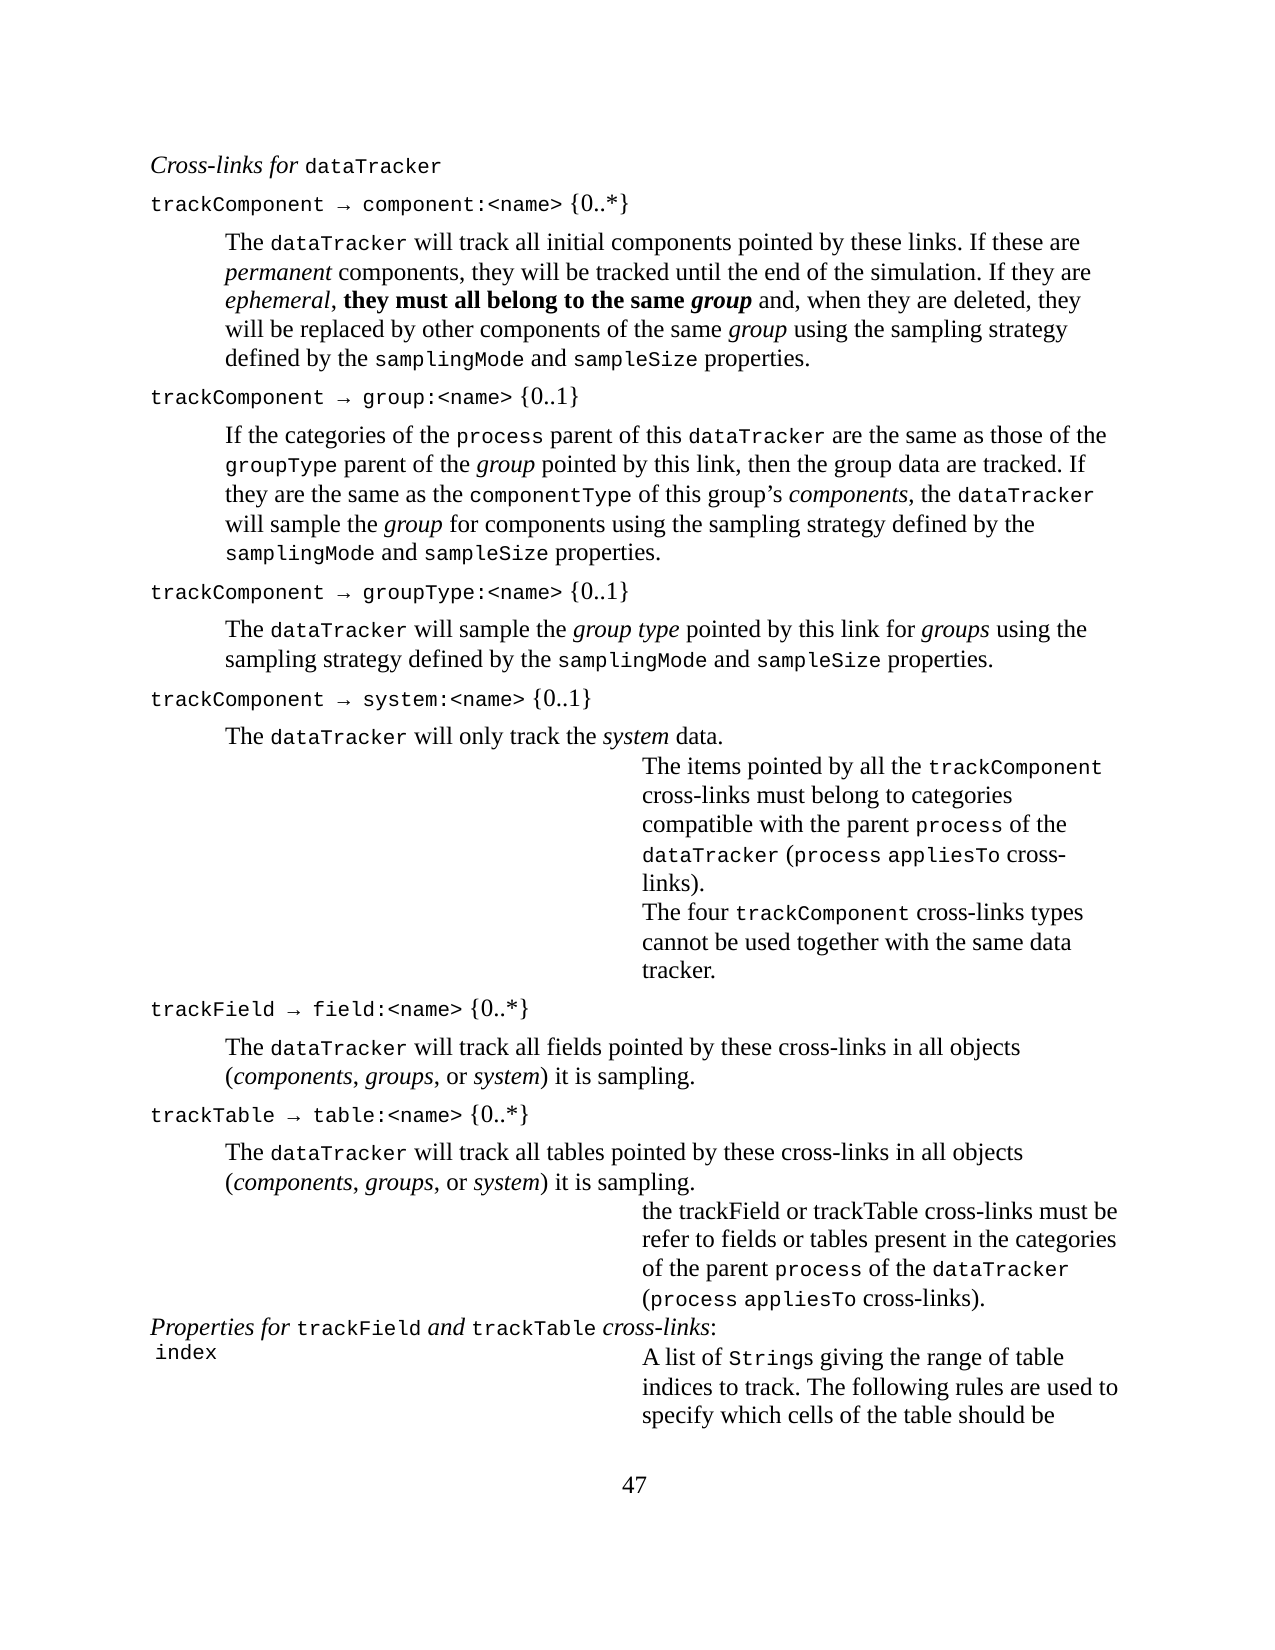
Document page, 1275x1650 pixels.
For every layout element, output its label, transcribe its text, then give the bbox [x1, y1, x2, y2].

text The dataTracker will only track the system data. [225, 721, 1125, 751]
table_header the trackField or trackTable cross-links must be refer to fields or tables present in the categories of the parent process of the dataTracker (process appliesTo cross-links). [638, 1196, 1125, 1312]
table_header The four trackComponent cross-links types cannot be used together with the same data tracker. [638, 897, 1125, 984]
text The dataTracker will sample the group type pointed by this link for groups using the sampling strategy defined by the samplingMode and sampleSize properties. [225, 614, 1125, 674]
table_header The items pointed by all the trackComponent cross-links must belong to categories compatible with the parent process of the dataTracker (process appliesTo cross-links). [638, 751, 1125, 897]
text The dataTracker will track all initial components pointed by these links. If these are permanent components, they will be tracked until the end of the simulation. If they are ephemeral, they must all belong to the same group and, when they are deleted, they will be replaced by other components of the same group using the sampling strategy defined by the samplingMode and sampleSize properties. [225, 227, 1125, 372]
text trackField → field:<name> {0..*} [150, 993, 1125, 1023]
text trackComponent → groupType:<name> {0..1} [150, 576, 1125, 606]
text The dataTracker will track all tables pointed by these cross-links in all objects (components, groups, or system) it is sampling. [225, 1137, 1125, 1196]
text Properties for trackField and trackTable cross-links: [150, 1312, 1125, 1342]
table_header [150, 1196, 637, 1312]
table_header [150, 897, 637, 984]
text Cross-links for dataTracker [150, 150, 1125, 179]
text If the categories of the process parent of this dataTracker are the same as those of the groupType parent of the group pointed by this link, then the group data are tracked. If they are the same as the componentType of this group’s components, the dataTracker will sample the group for components using the sampling strategy defined by the samplingMode and sampleSize properties. [225, 420, 1125, 567]
text trackComponent → group:<name> {0..1} [150, 381, 1125, 411]
text The dataTracker will track all fields pointed by these cross-links in all objects (components, groups, or system) it is sampling. [225, 1032, 1125, 1090]
text trackComponent → system:<name> {0..1} [150, 683, 1125, 712]
table_header [150, 751, 637, 897]
table_header A list of Strings giving the range of table indices to track. The following rules are used to specify which cells of the table should be picked: an index specification for a table is enclosed in square brackets: []; vertical bars separate dimensions: e.g. [||] refers to a table with three dimensions; a single number is used to specify a single cell in one dimension: e.g. [1||] refers to the cell 1 in dimension 1 (Note: this is the second cell in this dimension as all dimension indices start at 0 = first cell); a list of cells in one dimension is specified using commas: e.g. [1|0,2,7|] refers to the cells 0, 2 and 7 in the second dimension; a range of cells in one dimension is specified using a column: e.g. [1|0,2,7|2:4] refers to the cells 2,3 and 4 in the third dimension; a negative number means that all cells in a dimension must be tracked except this number: e.g. [-1|0,2,7|2:4] indicates that all cells in the first dimension except cell 1 must be tracked. a minus sign in front of a range means that all cells in a dimension must be tracked except this whole range: e.g. [1|0,2,7|-2:4] indicates that all cells in the third dimension except cells 2, 3 and 4 must be tracked. an empty dimension means all cells in this dimension are to be tracked: e.g. [1||2:4] indicates that all cells in the second dimension will be tracked; an empty index string [], or no index string, means that the whole table (all cells) is to be tracked. The descriptors may be elaborate hierarchical data structure which include a table at some level. For each table in this hierarchy, an index String as described above must be given in the index property, in a comma-separated list, e.g.: [0:2|0],[4,6] means that index [0:2|0] should be used for the top-level table of the descriptor, and index [4,6] for the bottom-level table. [638, 1342, 1125, 1429]
text trackTable → table:<name> {0..*} [150, 1099, 1125, 1128]
text trackComponent → component:<name> {0..*} [150, 188, 1125, 218]
table_header index [150, 1342, 637, 1429]
